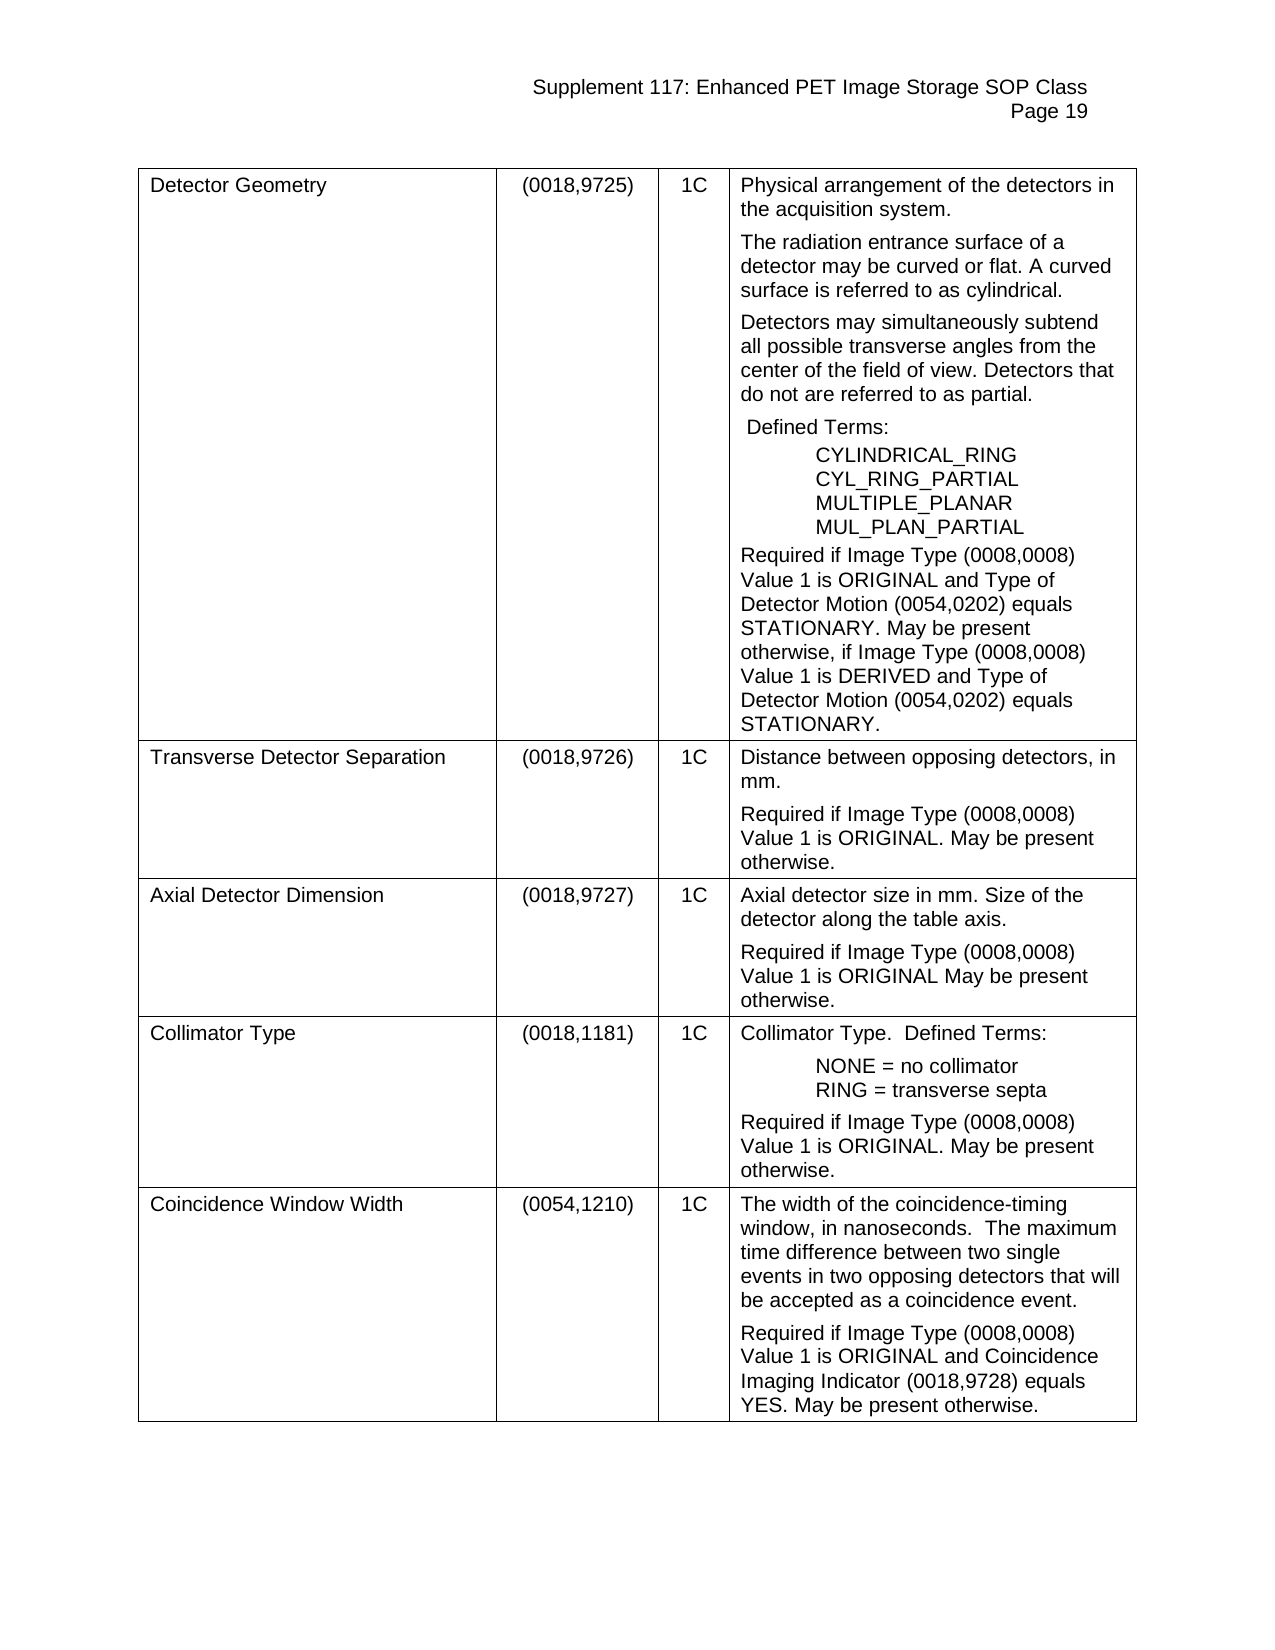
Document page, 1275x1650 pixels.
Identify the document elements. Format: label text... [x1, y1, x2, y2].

table_cell (0018,9726) [497, 741, 658, 878]
table_cell Distance between opposing detectors, in mm. Required if Image Type (0008,0008) Value 1 is ORIGINAL. May be present otherwise. [730, 741, 1136, 878]
table_cell The width of the coincidence-timing window, in nanoseconds. The maximum time difference between two single events in two opposing detectors that will be accepted as a coincidence event. Required if Image Type (0008,0008) Value 1 is ORIGINAL and Coincidence Imaging Indicator (0018,9728) equals YES. May be present otherwise. [730, 1188, 1136, 1421]
table_cell (0054,1210) [497, 1188, 658, 1421]
table_cell Transverse Detector Separation [139, 741, 496, 878]
table_cell Detector Geometry [139, 169, 496, 740]
table_cell (0018,9725) [497, 169, 658, 740]
table_cell 1C [659, 879, 729, 1016]
table_cell 1C [659, 741, 729, 878]
table_cell Axial detector size in mm. Size of the detector along the table axis. Required if Image Type (0008,0008) Value 1 is ORIGINAL May be present otherwise. [730, 879, 1136, 1016]
table_cell (0018,1181) [497, 1017, 658, 1187]
table_cell Collimator Type. Defined Terms: NONE = no collimator RING = transverse septa Required if Image Type (0008,0008) Value 1 is ORIGINAL. May be present otherwise. [730, 1017, 1136, 1187]
table_cell Physical arrangement of the detectors in the acquisition system. The radiation entrance surface of a detector may be curved or flat. A curved surface is referred to as cylindrical. Detectors may simultaneously subtend all possible transverse angles from the center of the field of view. Detectors that do not are referred to as partial. Defined Terms: CYLINDRICAL_RING CYL_RING_PARTIAL MULTIPLE_PLANAR MUL_PLAN_PARTIAL Required if Image Type (0008,0008) Value 1 is ORIGINAL and Type of Detector Motion (0054,0202) equals STATIONARY. May be present otherwise, if Image Type (0008,0008) Value 1 is DERIVED and Type of Detector Motion (0054,0202) equals STATIONARY. [730, 169, 1136, 740]
table_cell Collimator Type [139, 1017, 496, 1187]
table_cell (0018,9727) [497, 879, 658, 1016]
table_cell 1C [659, 169, 729, 740]
table_cell 1C [659, 1188, 729, 1421]
table_cell 1C [659, 1017, 729, 1187]
table_cell Coincidence Window Width [139, 1188, 496, 1421]
table_cell Axial Detector Dimension [139, 879, 496, 1016]
